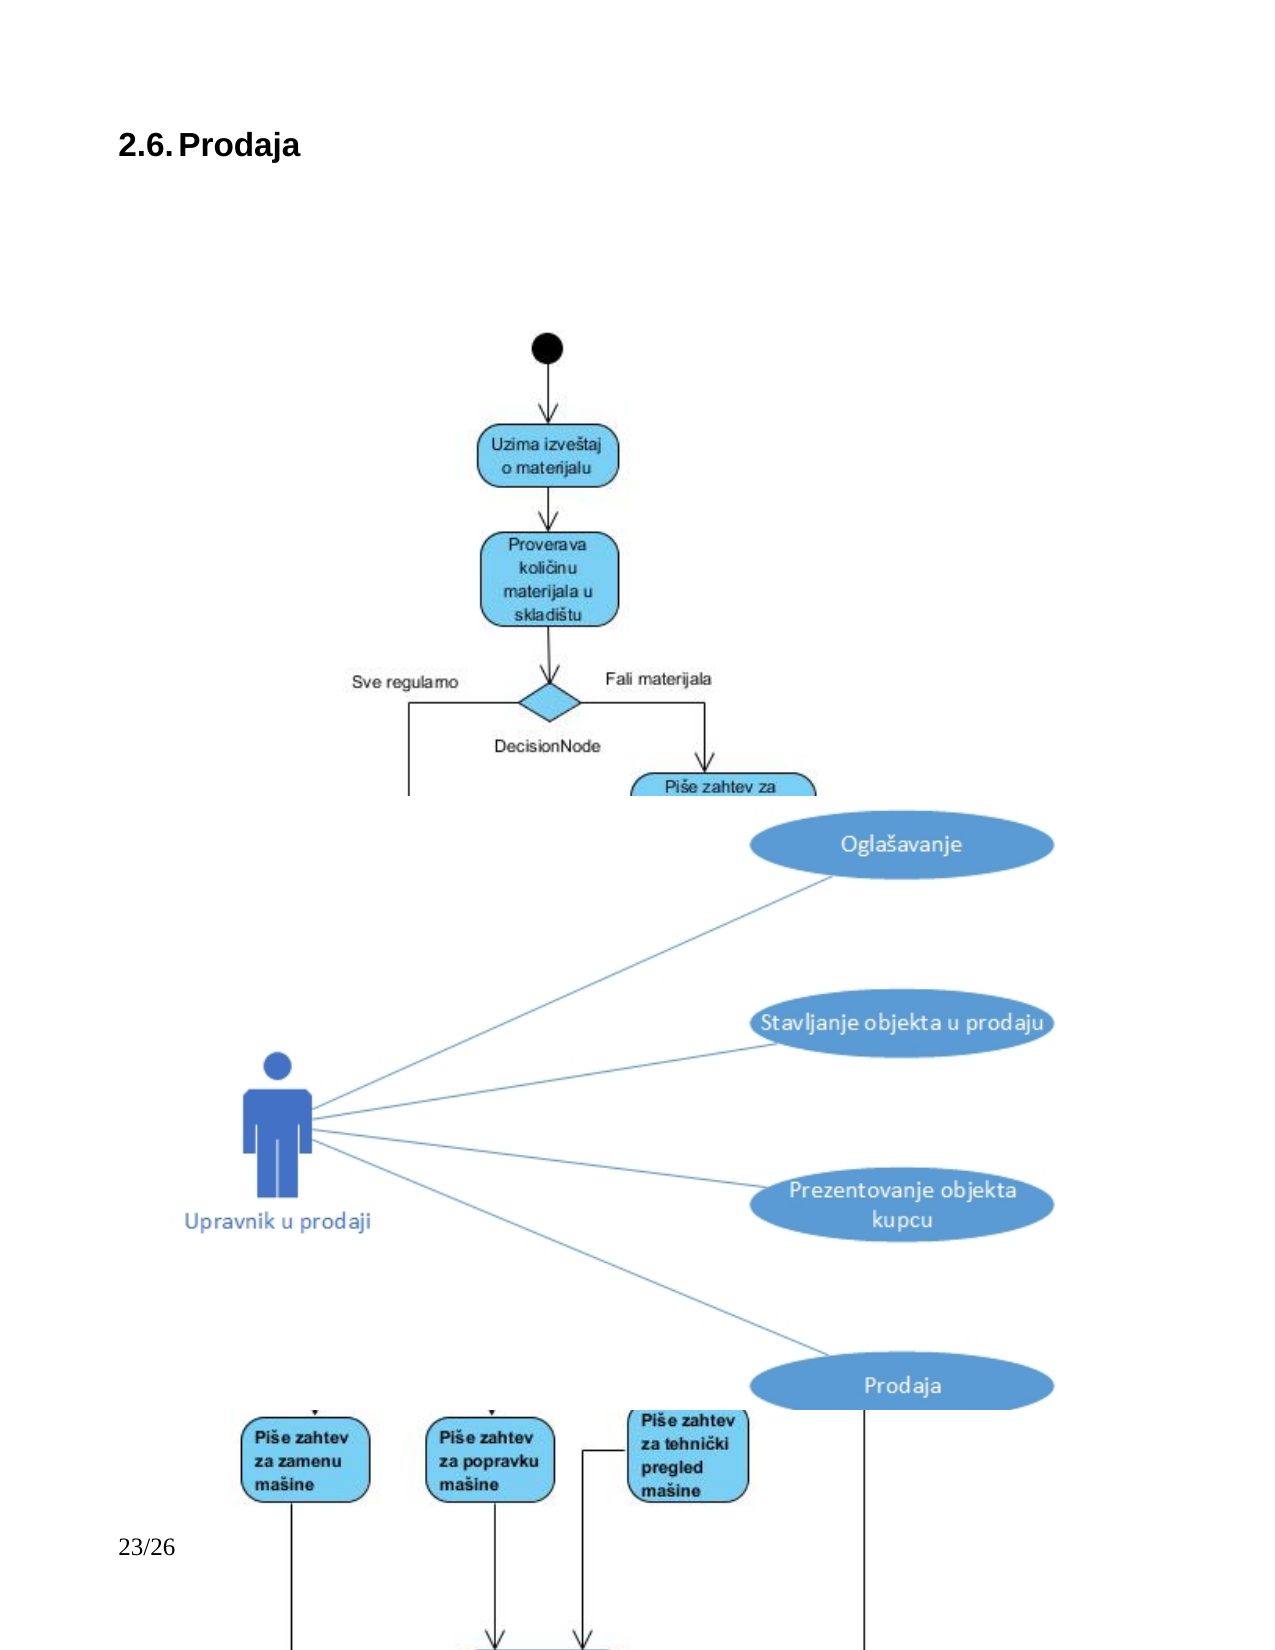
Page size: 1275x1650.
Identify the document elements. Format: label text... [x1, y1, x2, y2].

text Dijagram 2.14: Dijagram aktivnosti slučaja upotrebe provere stanja mašina i materijala [231, 307, 869, 330]
subtitle [170, 796, 1058, 808]
subtitle Prodaja [118, 124, 1157, 163]
